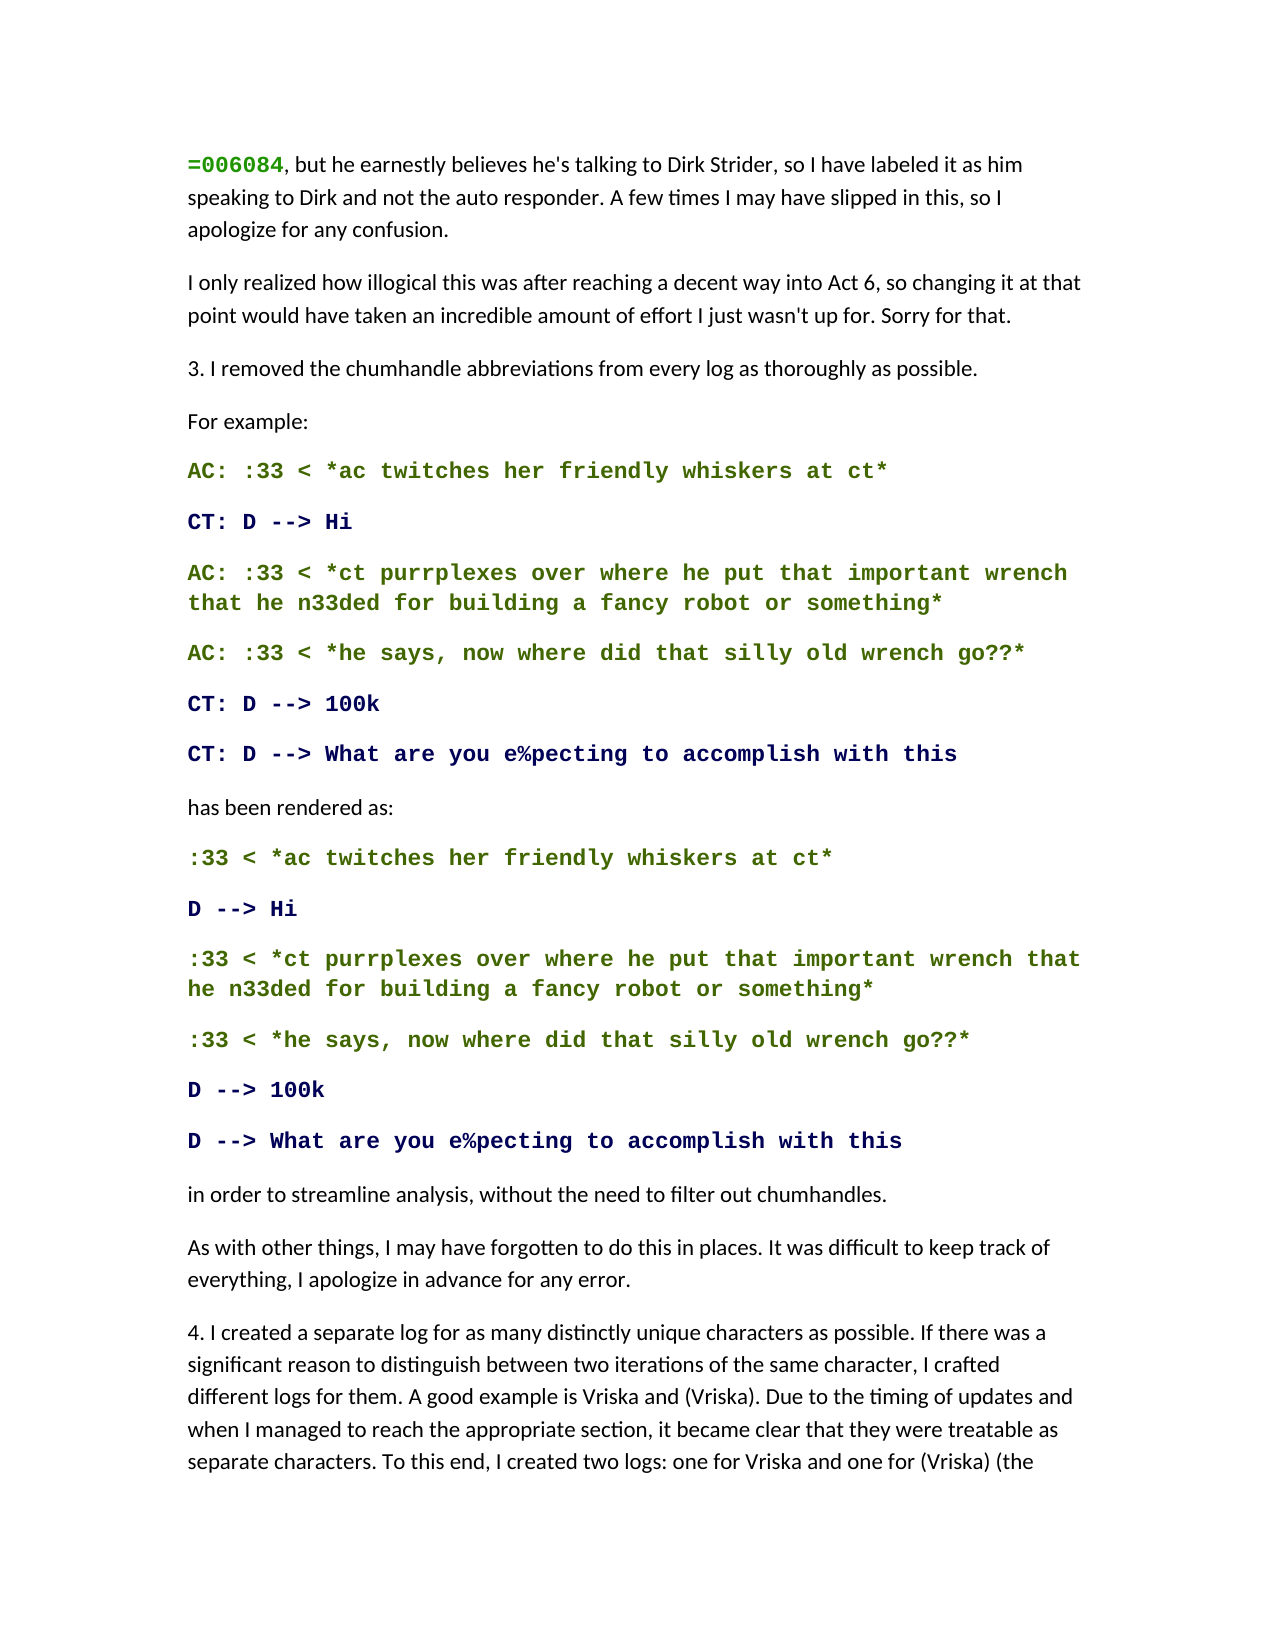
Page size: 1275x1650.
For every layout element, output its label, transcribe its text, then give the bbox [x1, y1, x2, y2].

text CT: D --> What are you e%pecting to accomplish with this [187, 743, 1087, 769]
text has been rendered as: [187, 793, 1087, 821]
text =006084, but he earnestly believes he's talking to Dirk Strider, so I have labeled it as him speaking to Dirk and not the auto responder. A few times I may have slipped in this, so I apologize for any confusion. [187, 150, 1087, 243]
text 4. I created a separate log for as many distinctly unique characters as possible. If there was a significant reason to distinguish between two iterations of the same character, I crafted different logs for them. A good example is Vriska and (Vriska). Due to the timing of updates and when I managed to reach the appropriate section, it became clear that they were treatable as separate characters. To this end, I created two logs: one for Vriska and one for (Vriska) (the [187, 1318, 1087, 1475]
text :33 < *ct purrplexes over where he put that important wrench that he n33ded for building a fancy robot or something* [187, 948, 1087, 1003]
text For example: [187, 407, 1087, 435]
text I only realized how illogical this was after reaching a decent way into Act 6, so changing it at that point would have taken an incredible amount of effort I just wasn't up for. Sorry for that. [187, 268, 1087, 329]
text in order to streamline analysis, without the need to filter out chumhandles. [187, 1180, 1087, 1208]
text 3. I removed the chumhandle abbreviations from every log as thoroughly as possible. [187, 354, 1087, 382]
text CT: D --> 100k [187, 692, 1087, 718]
text AC: :33 < *ct purrplexes over where he put that important wrench that he n33ded for building a fancy robot or something* [187, 561, 1087, 617]
text D --> Hi [187, 897, 1087, 923]
text AC: :33 < *ac twitches her friendly whiskers at ct* [187, 460, 1087, 486]
text :33 < *he says, now where did that silly old wrench go??* [187, 1028, 1087, 1054]
text D --> 100k [187, 1079, 1087, 1104]
text As with other things, I may have forgotten to do this in places. It was difficult to keep track of everything, I apologize in advance for any error. [187, 1233, 1087, 1293]
text D --> What are you e%pecting to accomplish with this [187, 1129, 1087, 1155]
text CT: D --> Hi [187, 510, 1087, 536]
text :33 < *ac twitches her friendly whiskers at ct* [187, 846, 1087, 872]
text AC: :33 < *he says, now where did that silly old wrench go??* [187, 641, 1087, 667]
